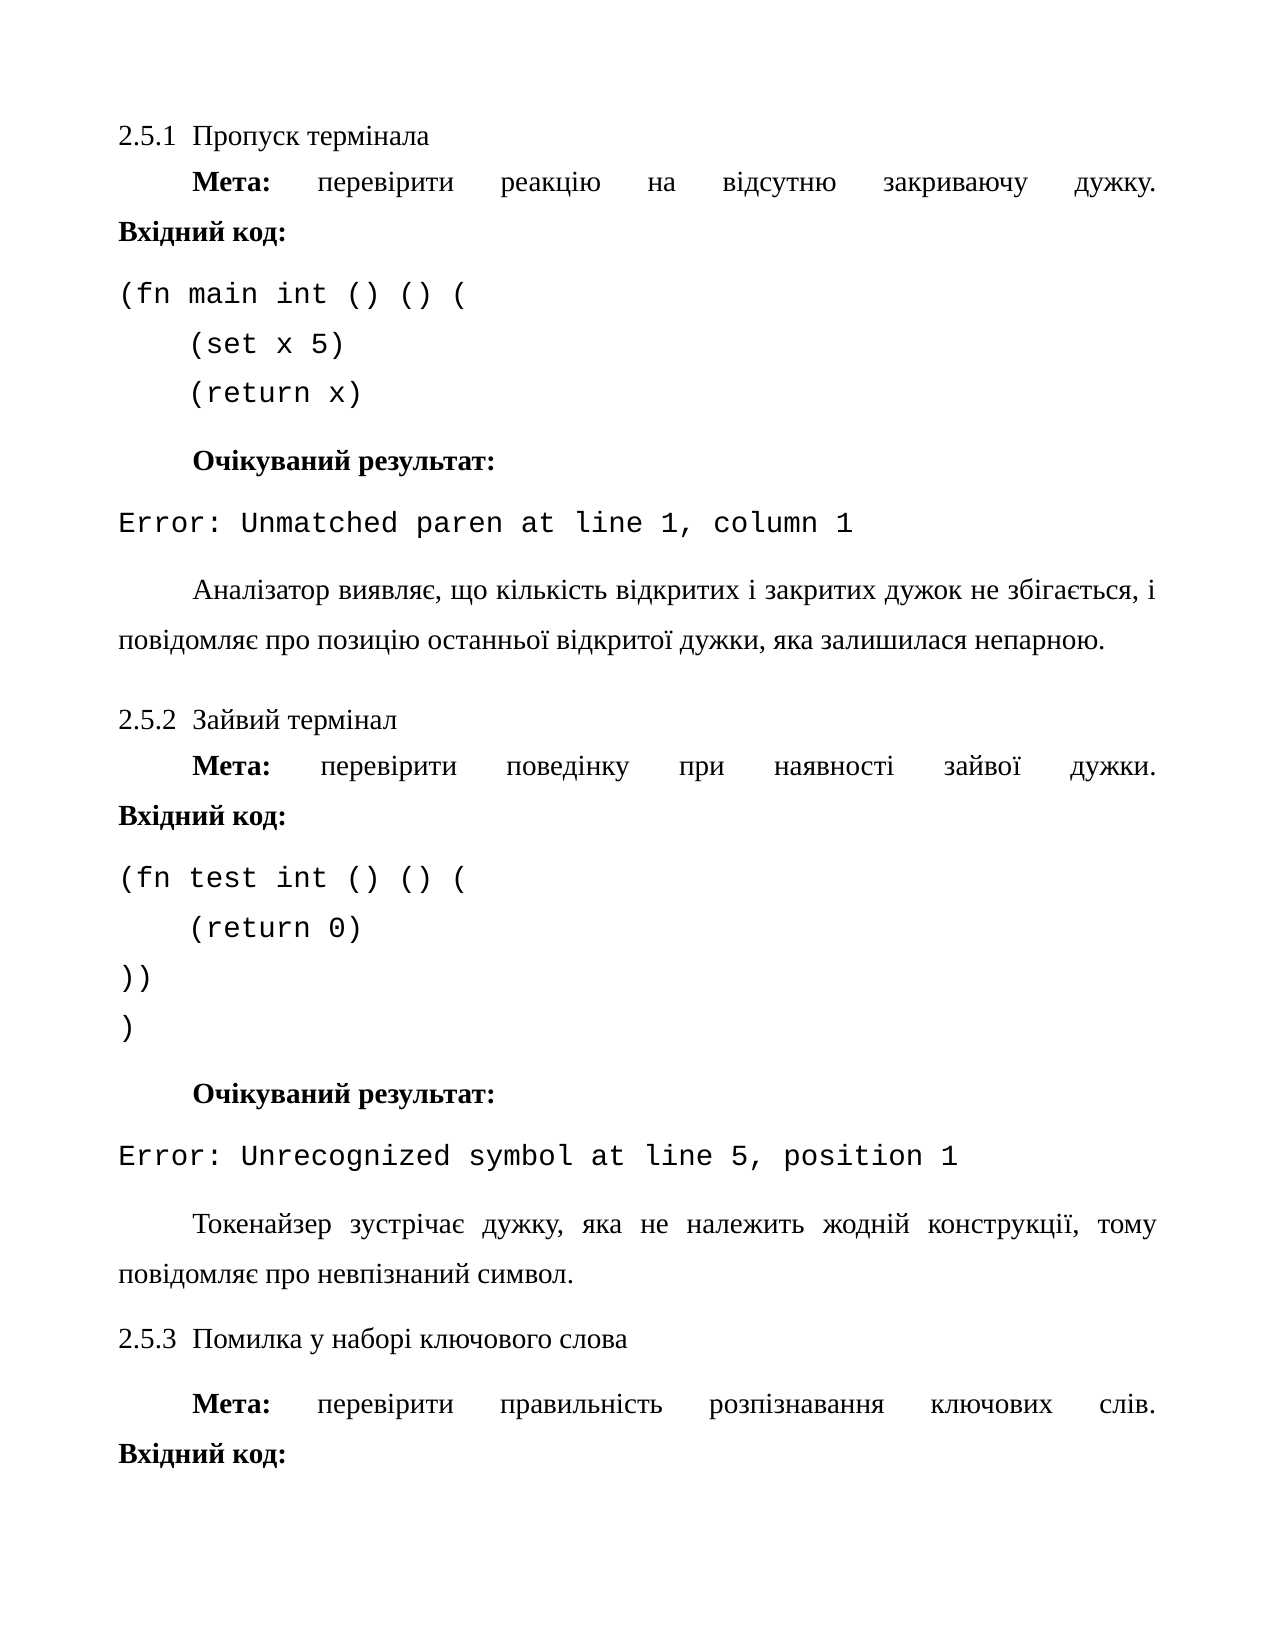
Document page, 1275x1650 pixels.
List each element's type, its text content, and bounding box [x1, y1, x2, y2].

text Error: Unrecognized symbol at line 5, position 1 [118, 1141, 1157, 1174]
text (return 0) [118, 913, 1157, 946]
subtitle Помилка у наборі ключового слова [118, 1321, 1157, 1355]
text (fn main int () () ( [118, 279, 1157, 313]
text Мета: перевірити правильність розпізнавання ключових слів. Вхідний код: [118, 1386, 1157, 1470]
subtitle Зайвий термінал [118, 702, 1157, 736]
text Мета: перевірити реакцію на відсутню закриваючу дужку. Вхідний код: [118, 164, 1157, 248]
text (fn test int () () ( [118, 864, 1157, 897]
text Error: Unmatched paren at line 1, column 1 [118, 508, 1157, 541]
text )) [118, 963, 1157, 996]
text ) [118, 1012, 1157, 1045]
subtitle Пропуск термінала [118, 118, 1157, 152]
text (set x 5) [118, 329, 1157, 362]
text (return x) [118, 378, 1157, 412]
text Очікуваний результат: [118, 1076, 1157, 1110]
text Токенайзер зустрічає дужку, яка не належить жодній конструкції, тому повідомляє про невпізнаний символ. [118, 1206, 1157, 1289]
text Аналізатор виявляє, що кількість відкритих і закритих дужок не збігається, і повідомляє про позицію останньої відкритої дужки, яка залишилася непарною. [118, 572, 1157, 656]
text Мета: перевірити поведінку при наявності зайвої дужки. Вхідний код: [118, 748, 1157, 832]
text Очікуваний результат: [118, 443, 1157, 476]
